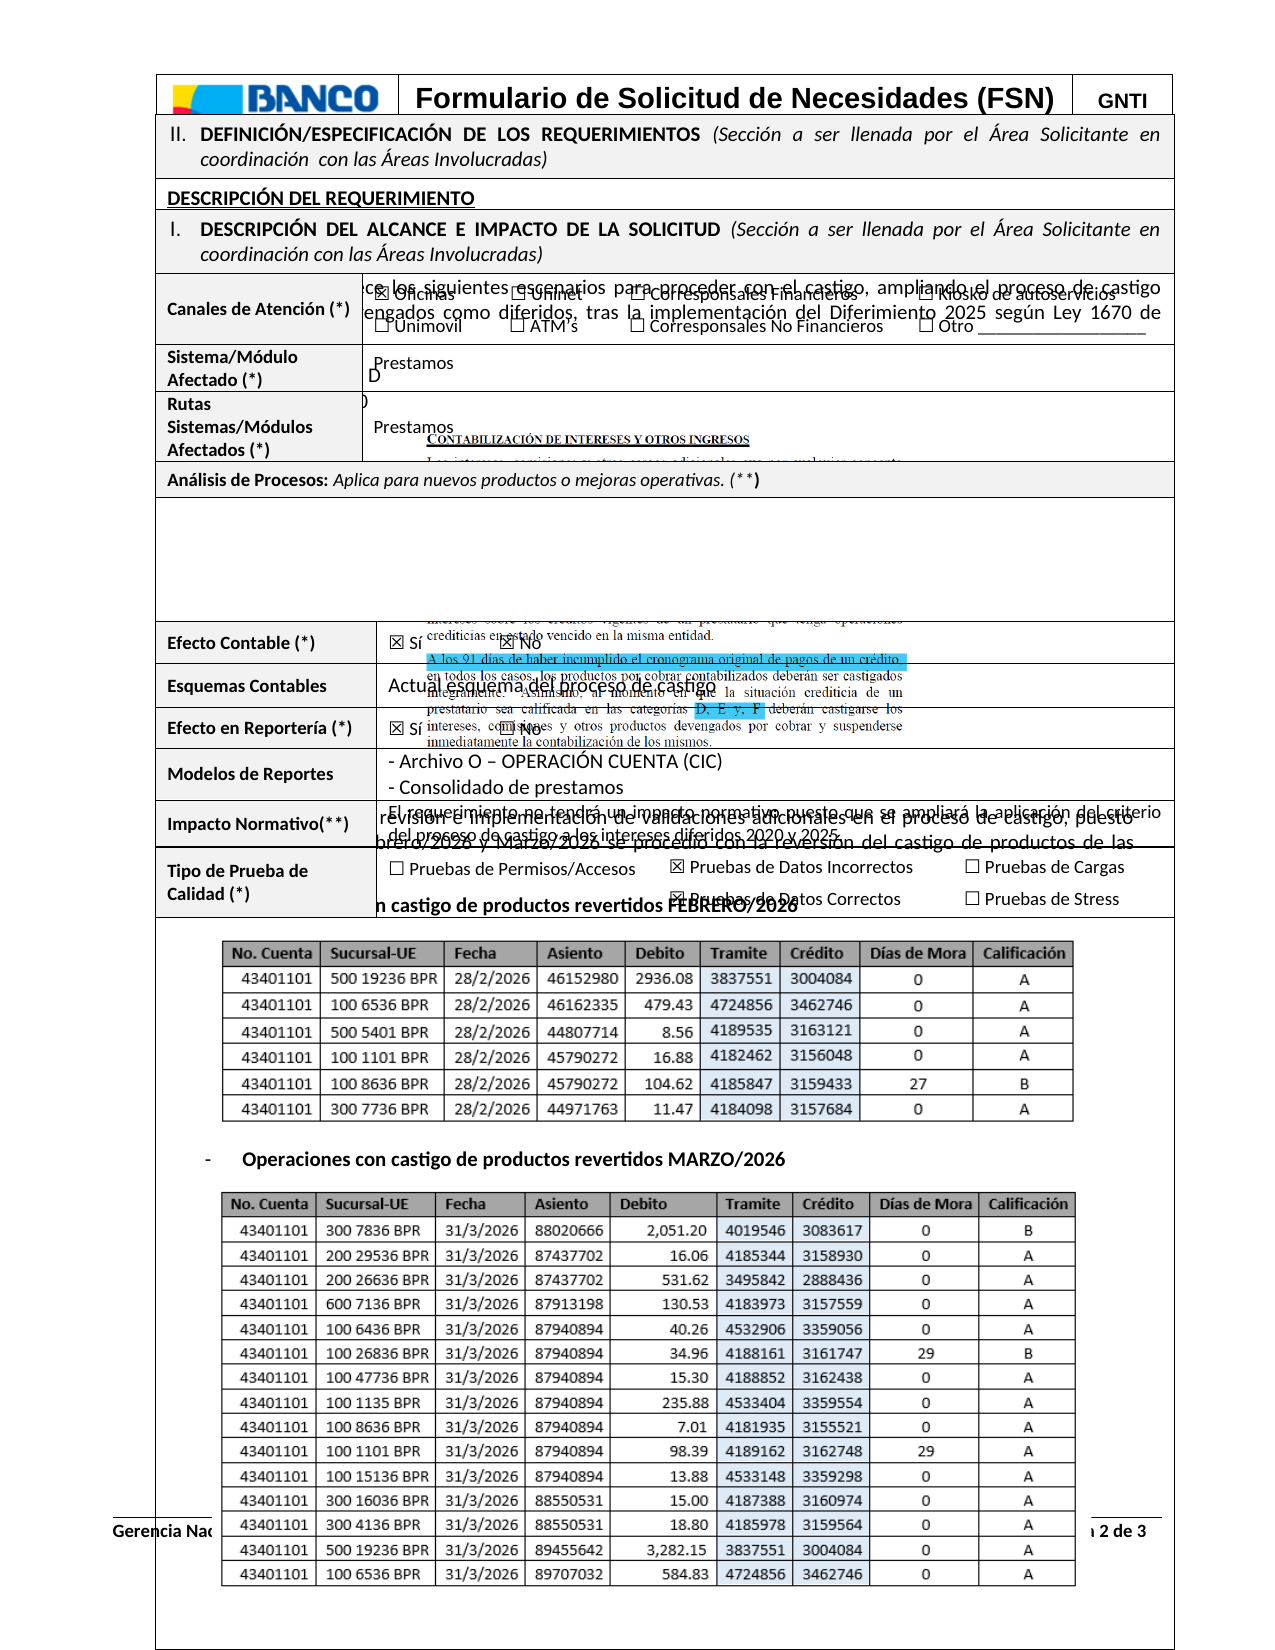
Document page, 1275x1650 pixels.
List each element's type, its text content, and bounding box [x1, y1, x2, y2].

table_cell Esquemas Contables [156, 664, 376, 707]
table_cell ☐ Pruebas de Permisos/Accesos [377, 848, 657, 917]
table_cell Impacto Normativo(**) [156, 801, 376, 846]
table_cell - Archivo O – OPERACIÓN CUENTA (CIC) - Consolidado de prestamos [377, 749, 1174, 799]
table_cell DESCRIPCIÓN DEL REQUERIMIENTO Se requiere la adecuación, revisión y ajuste al proceso de castigo de productos devengados en empresa 1 BUSA y 5 BDP de tal forma que el criterio de castigo obedezca a la lógica vigente expuesta en el manual de cuentas de ASFI, cuya condición establece los siguientes escenarios para proceder con el castigo, ampliando el proceso de castigo tanto a productos devengados como diferidos, tras la implementación del Diferimiento 2025 según Ley 1670 de noviembre de 2025: Calificación >= D Días mora > 90 Así mismo, se solicita la revisión e implementación de validaciones adicionales en el proceso de castigo, puesto que en los meses de Febrero/2026 y Marzo/2026 se procedió con la reversión del castigo de productos de las siguientes operaciones: Operaciones con castigo de productos revertidos FEBRERO/2026 Operaciones con castigo de productos revertidos MARZO/2026 [156, 179, 1174, 209]
table_cell Tipo de Prueba de Calidad (*) [156, 848, 376, 917]
table_cell [156, 498, 1174, 621]
table_cell Sistema/Módulo Afectado (*) [156, 345, 362, 391]
table_cell Análisis de Procesos: Aplica para nuevos productos o mejoras operativas. (**) [156, 462, 1174, 497]
table_cell El requerimiento no tendrá un impacto normativo puesto que se ampliará la aplicación del criterio del proceso de castigo a los intereses diferidos 2020 y 2025. [377, 801, 1174, 846]
table_header DESCRIPCIÓN DEL ALCANCE E IMPACTO DE LA SOLICITUD (Sección a ser llenada por el Área Solicitante en coordinación con las Áreas Involucradas) [156, 210, 1174, 273]
table_cell ☒ Oficinas ☐ Uninet ☐ Corresponsales Financieros ☐ Kiosko de autoservicios ☐ Unimovil ☐ ATM’s ☐ Corresponsales No Financieros ☐ Otro __________________ [363, 274, 1174, 344]
table_cell Rutas Sistemas/Módulos Afectados (*) [156, 392, 362, 461]
table_cell Prestamos [363, 392, 1174, 461]
table_cell Modelos de Reportes [156, 749, 376, 799]
picture [215, 930, 1088, 1135]
table_cell ☒ Sí ☐ No [377, 708, 1174, 748]
table_cell DESCRIPCIÓN DEL REQUERIMIENTO Se requiere la adecuación, revisión y ajuste al proceso de castigo de productos devengados en empresa 1 BUSA y 5 BDP de tal forma que el criterio de castigo obedezca a la lógica vigente expuesta en el manual de cuentas de ASFI, cuya condición establece los siguientes escenarios para proceder con el castigo, ampliando el proceso de castigo tanto a productos devengados como diferidos, tras la implementación del Diferimiento 2025 según Ley 1670 de noviembre de 2025: Calificación >= D Días mora > 90 Así mismo, se solicita la revisión e implementación de validaciones adicionales en el proceso de castigo, puesto que en los meses de Febrero/2026 y Marzo/2026 se procedió con la reversión del castigo de productos de las siguientes operaciones: Operaciones con castigo de productos revertidos FEBRERO/2026 Operaciones con castigo de productos revertidos MARZO/2026 [156, 918, 1174, 1649]
table_cell Actual esquema del proceso de castigo [377, 664, 1174, 707]
table_cell Prestamos [363, 345, 1174, 391]
table_cell ☐ Pruebas de Cargas ☐ Pruebas de Stress [953, 848, 1174, 917]
picture [211, 1184, 1092, 1599]
table_cell ☒ Pruebas de Datos Incorrectos ☒ Pruebas de Datos Correctos [657, 848, 953, 917]
picture [168, 81, 387, 114]
table_header DEFINICIÓN/ESPECIFICACIÓN DE LOS REQUERIMIENTOS (Sección a ser llenada por el Área Solicitante en coordinación con las Áreas Involucradas) [156, 115, 1174, 178]
table_cell Efecto en Reportería (*) [156, 708, 376, 748]
table_cell Canales de Atención (*) [156, 274, 362, 344]
table_cell ☒ Sí ☒ No [377, 622, 1174, 663]
table_cell Efecto Contable (*) [156, 622, 376, 663]
